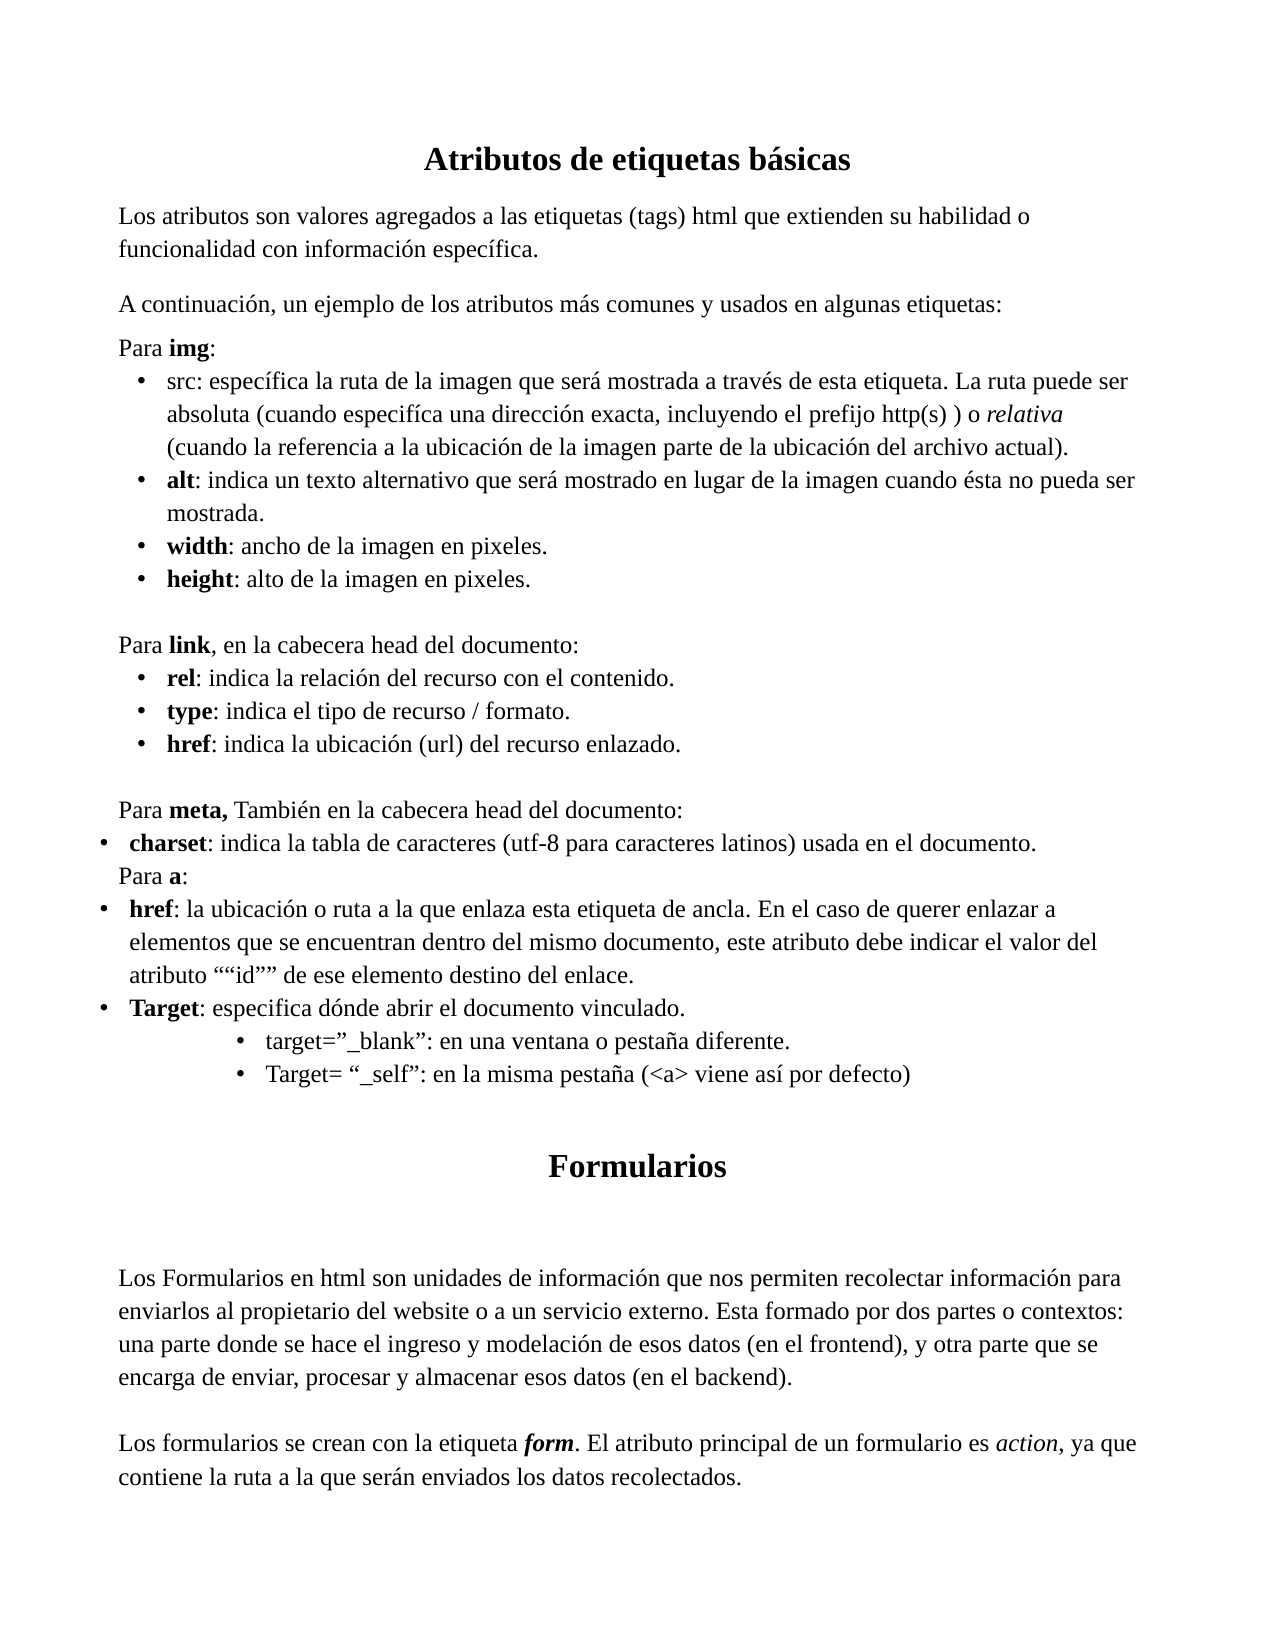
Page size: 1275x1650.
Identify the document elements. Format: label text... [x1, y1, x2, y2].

text Los Formularios en html son unidades de información que nos permiten recolectar información para enviarlos al propietario del website o a un servicio externo. Esta formado por dos partes o contextos: una parte donde se hace el ingreso y modelación de esos datos (en el frontend), y otra parte que se encarga de enviar, procesar y almacenar esos datos (en el backend). [118, 1263, 1157, 1391]
text Los formularios se crean con la etiqueta form. El atributo principal de un formulario es action, ya que contiene la ruta a la que serán enviados los datos recolectados. [118, 1428, 1157, 1490]
list src: específica la ruta de la imagen que será mostrada a través de esta etiqueta. La ruta puede ser absoluta (cuando especifíca una dirección exacta, incluyendo el prefijo http(s) ) o relativa (cuando la referencia a la ubicación de la imagen parte de la ubicación del archivo actual). [137, 366, 1146, 461]
list Target= “_self”: en la misma pestaña (<a> viene así por defecto) [236, 1059, 1146, 1088]
text Para meta, También en la cabecera head del documento: [118, 795, 1157, 824]
text Para link, en la cabecera head del documento: [118, 630, 1157, 659]
subtitle Formularios [118, 1146, 1157, 1185]
text Los atributos son valores agregados a las etiquetas (tags) html que extienden su habilidad o funcionalidad con información específica. [118, 201, 1157, 263]
list target=”_blank”: en una ventana o pestaña diferente. [236, 1026, 1146, 1055]
subtitle Atributos de etiquetas básicas [118, 139, 1157, 178]
list alt: indica un texto alternativo que será mostrado en lugar de la imagen cuando ésta no pueda ser mostrada. [137, 465, 1146, 527]
text Para a: [118, 861, 1157, 890]
text A continuación, un ejemplo de los atributos más comunes y usados en algunas etiquetas: [118, 289, 1157, 318]
list href: indica la ubicación (url) del recurso enlazado. [137, 729, 1146, 758]
list width: ancho de la imagen en pixeles. [137, 531, 1146, 560]
list rel: indica la relación del recurso con el contenido. [137, 663, 1146, 692]
list href: la ubicación o ruta a la que enlaza esta etiqueta de ancla. En el caso de querer enlazar a elementos que se encuentran dentro del mismo documento, este atributo debe indicar el valor del atributo ““id”” de ese elemento destino del enlace. [118, 894, 1146, 989]
list type: indica el tipo de recurso / formato. [137, 696, 1146, 725]
list charset: indica la tabla de caracteres (utf-8 para caracteres latinos) usada en el documento. [118, 828, 1146, 857]
list height: alto de la imagen en pixeles. [137, 564, 1146, 593]
list Target: especifica dónde abrir el documento vinculado. [118, 993, 1146, 1022]
text Para img: [118, 333, 1157, 362]
